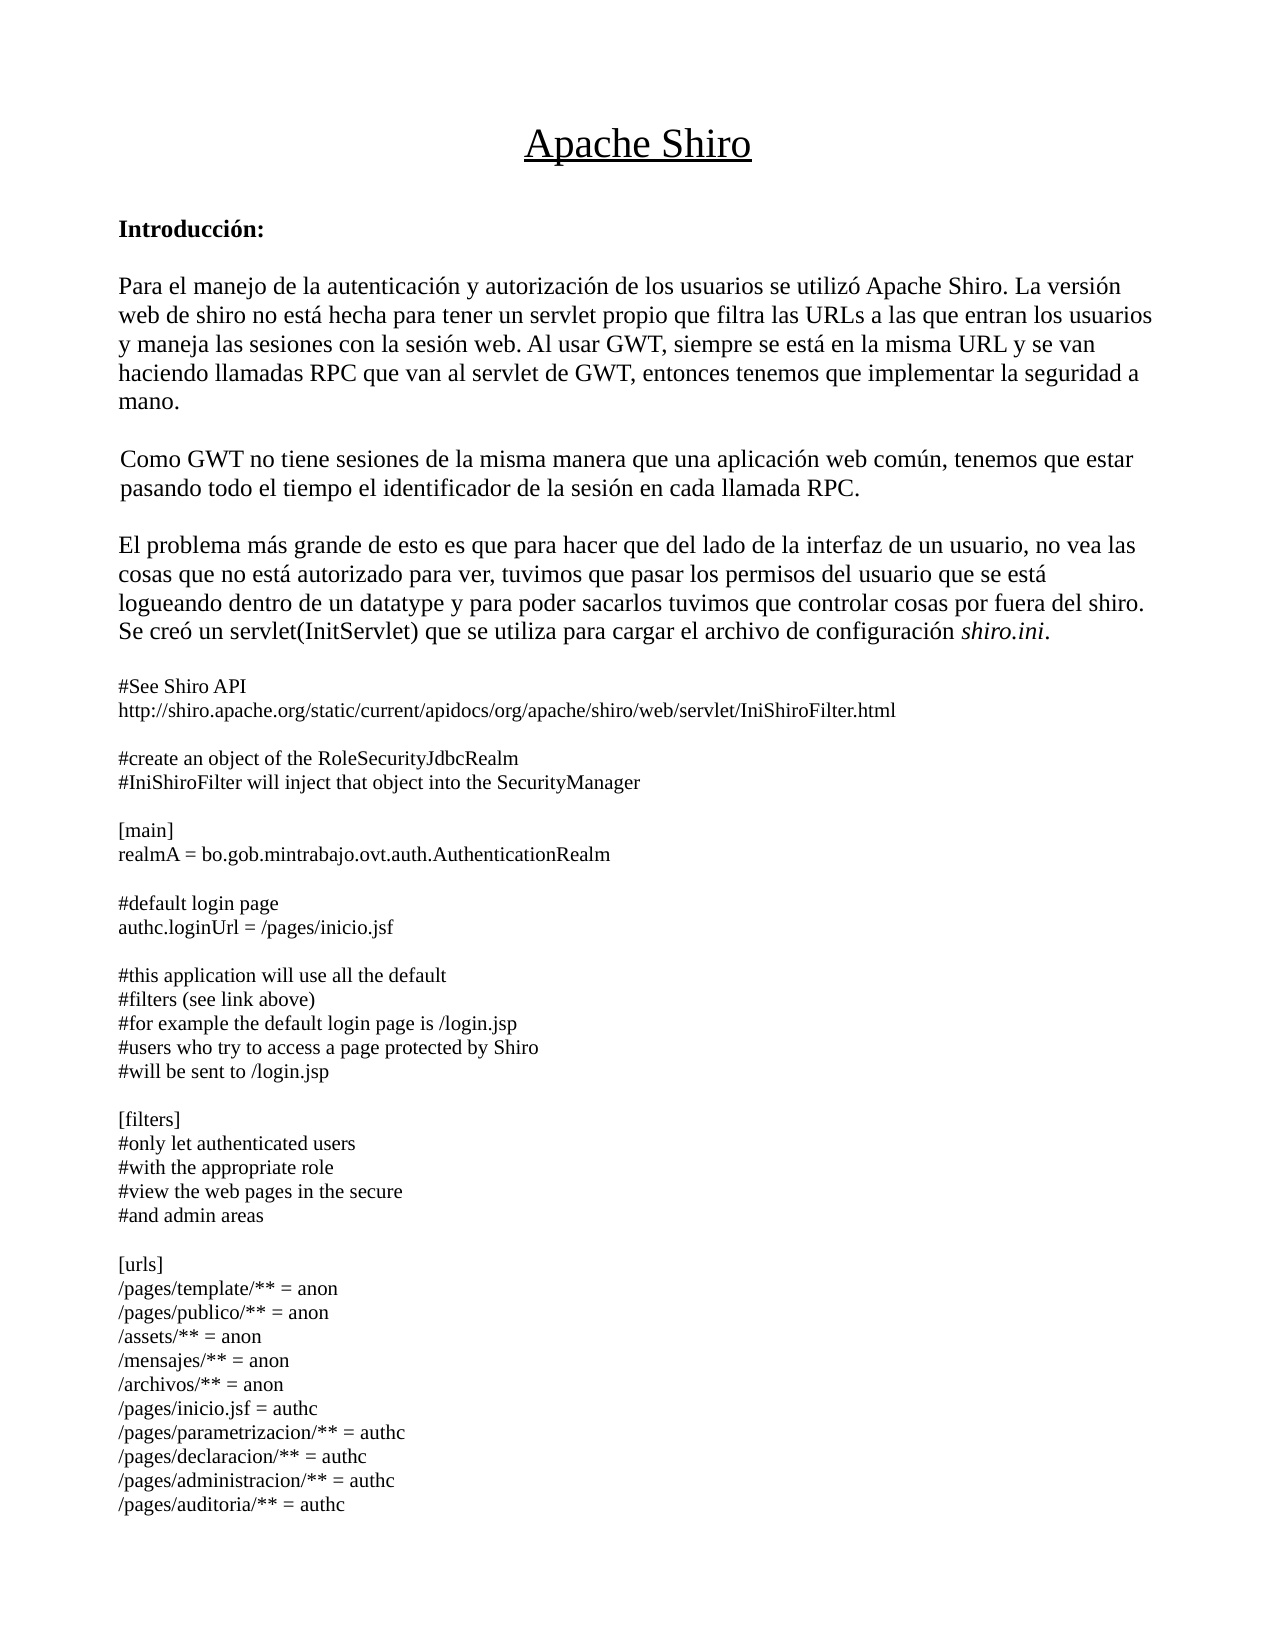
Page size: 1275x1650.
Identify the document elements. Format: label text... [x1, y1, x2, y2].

text #users who try to access a page protected by Shiro [118, 1035, 1157, 1059]
text realmA = bo.gob.mintrabajo.ovt.auth.AuthenticationRealm [118, 842, 1157, 866]
text #create an object of the RoleSecurityJdbcRealm [118, 746, 1157, 770]
text Se creó un servlet(InitServlet) que se utiliza para cargar el archivo de configuración shiro.ini. [118, 616, 1157, 645]
text [urls] [118, 1251, 1157, 1276]
text [filters] [118, 1107, 1157, 1131]
text /pages/auditoria/** = authc [118, 1492, 1157, 1516]
text Introducción: [118, 214, 1157, 243]
text #filters (see link above) [118, 987, 1157, 1011]
text #and admin areas [118, 1203, 1157, 1227]
text #default login page [118, 891, 1157, 914]
text /archivos/** = anon [118, 1372, 1157, 1396]
text /pages/publico/** = anon [118, 1299, 1157, 1324]
text El problema más grande de esto es que para hacer que del lado de la interfaz de un usuario, no vea las cosas que no está autorizado para ver, tuvimos que pasar los permisos del usuario que se está logueando dentro de un datatype y para poder sacarlos tuvimos que controlar cosas por fuera del shiro. [118, 530, 1157, 616]
text #only let authenticated users [118, 1131, 1157, 1155]
text #will be sent to /login.jsp [118, 1059, 1157, 1083]
text /assets/** = anon [118, 1324, 1157, 1348]
text Apache Shiro [118, 118, 1157, 166]
text authc.loginUrl = /pages/inicio.jsf [118, 914, 1157, 939]
text /mensajes/** = anon [118, 1348, 1157, 1372]
text #IniShiroFilter will inject that object into the SecurityManager [118, 770, 1157, 794]
text http://shiro.apache.org/static/current/apidocs/org/apache/shiro/web/servlet/IniShiroFilter.html [118, 698, 1157, 722]
text /pages/parametrizacion/** = authc [118, 1420, 1157, 1444]
text #view the web pages in the secure [118, 1179, 1157, 1203]
text /pages/template/** = anon [118, 1276, 1157, 1299]
text #for example the default login page is /login.jsp [118, 1011, 1157, 1035]
text #See Shiro API [118, 674, 1157, 698]
text Para el manejo de la autenticación y autorización de los usuarios se utilizó Apache Shiro. La versión web de shiro no está hecha para tener un servlet propio que filtra las URLs a las que entran los usuarios y maneja las sesiones con la sesión web. Al usar GWT, siempre se está en la misma URL y se van haciendo llamadas RPC que van al servlet de GWT, entonces tenemos que implementar la seguridad a mano. [118, 271, 1157, 415]
text /pages/inicio.jsf = authc [118, 1396, 1157, 1420]
text Como GWT no tiene sesiones de la misma manera que una aplicación web común, tenemos que estar pasando todo el tiempo el identificador de la sesión en cada llamada RPC. [120, 444, 1157, 501]
text #with the appropriate role [118, 1155, 1157, 1179]
text [main] [118, 818, 1157, 842]
text /pages/administracion/** = authc [118, 1468, 1157, 1492]
text #this application will use all the default [118, 963, 1157, 987]
text /pages/declaracion/** = authc [118, 1444, 1157, 1468]
